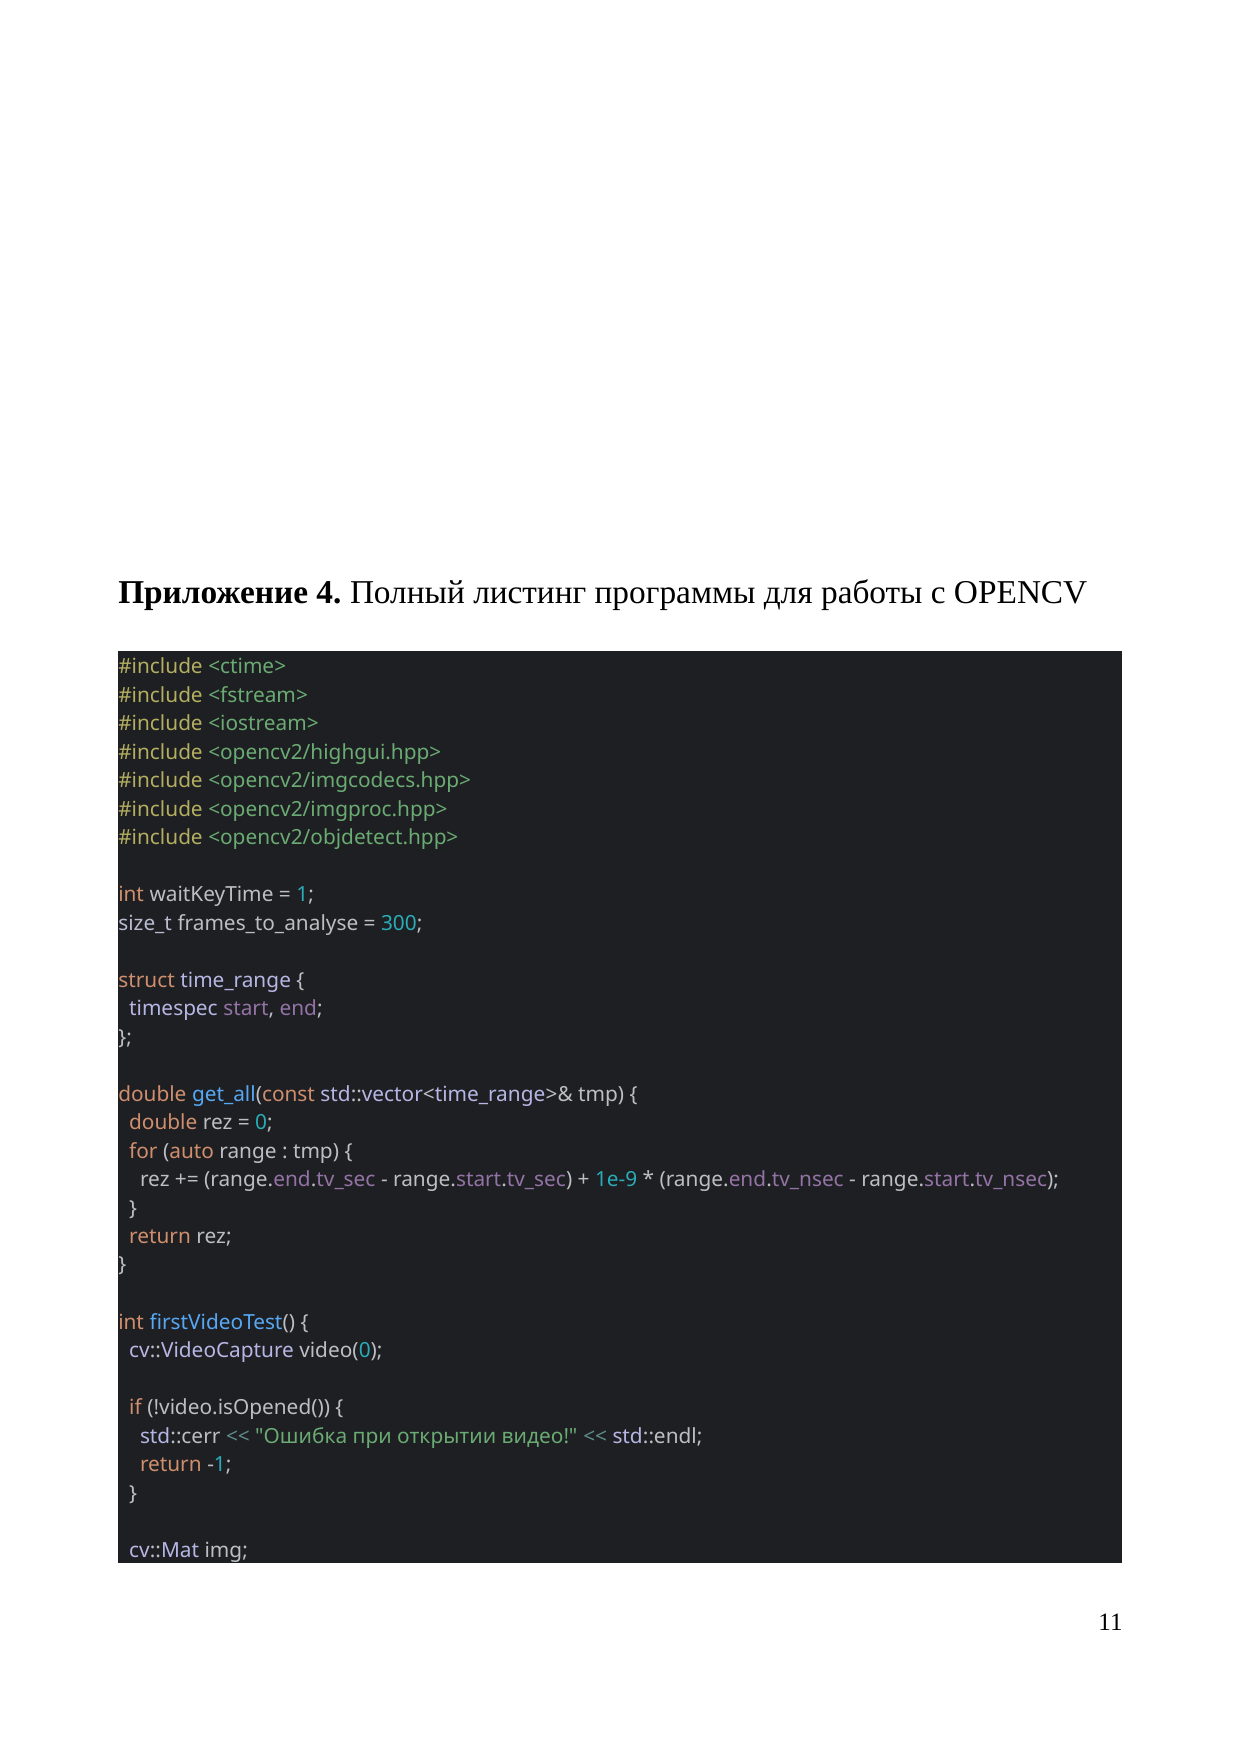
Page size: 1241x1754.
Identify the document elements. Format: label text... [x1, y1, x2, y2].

text #include <ctime> #include <fstream> #include <iostream> #include <opencv2/highgui.hpp> #include <opencv2/imgcodecs.hpp> #include <opencv2/imgproc.hpp> #include <opencv2/objdetect.hpp> int waitKeyTime = 1; size_t frames_to_analyse = 300; struct time_range { timespec start, end; }; double get_all(const std::vector<time_range>& tmp) { double rez = 0; for (auto range : tmp) { rez += (range.end.tv_sec - range.start.tv_sec) + 1e-9 * (range.end.tv_nsec - range.start.tv_nsec); } return rez; } int firstVideoTest() { cv::VideoCapture video(0); if (!video.isOpened()) { std::cerr << "Ошибка при открытии видео!" << std::endl; return -1; } cv::Mat img; [118, 651, 1122, 1563]
subtitle Приложение 4. Полный листинг программы для работы с OPENCV [118, 572, 1122, 610]
